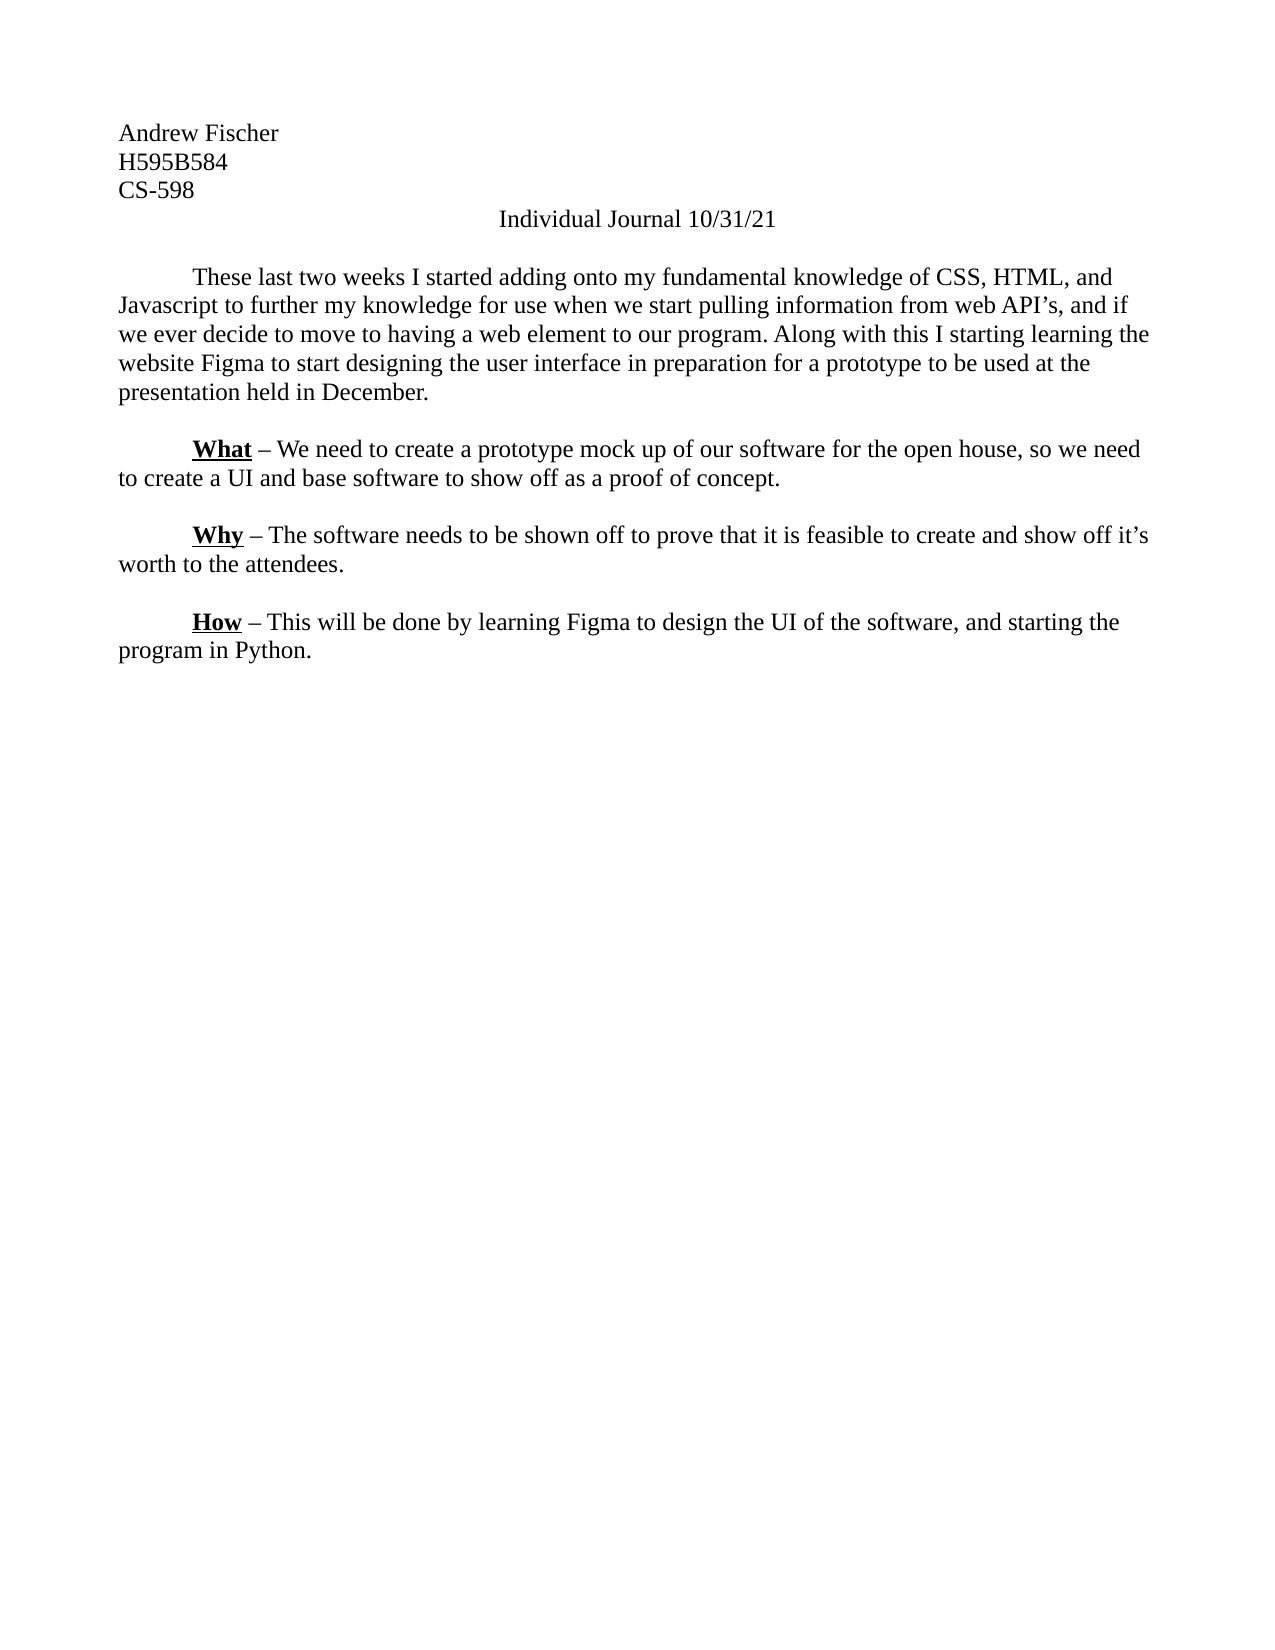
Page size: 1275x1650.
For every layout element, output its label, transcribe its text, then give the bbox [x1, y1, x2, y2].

text Andrew Fischer [118, 118, 1157, 147]
text What – We need to create a prototype mock up of our software for the open house, so we need to create a UI and base software to show off as a proof of concept. [118, 434, 1157, 492]
text H595B584 [118, 147, 1157, 176]
text Individual Journal 10/31/21 [118, 204, 1157, 233]
text CS-598 [118, 176, 1157, 204]
text These last two weeks I started adding onto my fundamental knowledge of CSS, HTML, and Javascript to further my knowledge for use when we start pulling information from web API’s, and if we ever decide to move to having a web element to our program. Along with this I starting learning the website Figma to start designing the user interface in preparation for a prototype to be used at the presentation held in December. [118, 262, 1157, 406]
text Why – The software needs to be shown off to prove that it is feasible to create and show off it’s worth to the attendees. [118, 521, 1157, 578]
text How – This will be done by learning Figma to design the UI of the software, and starting the program in Python. [118, 607, 1157, 664]
